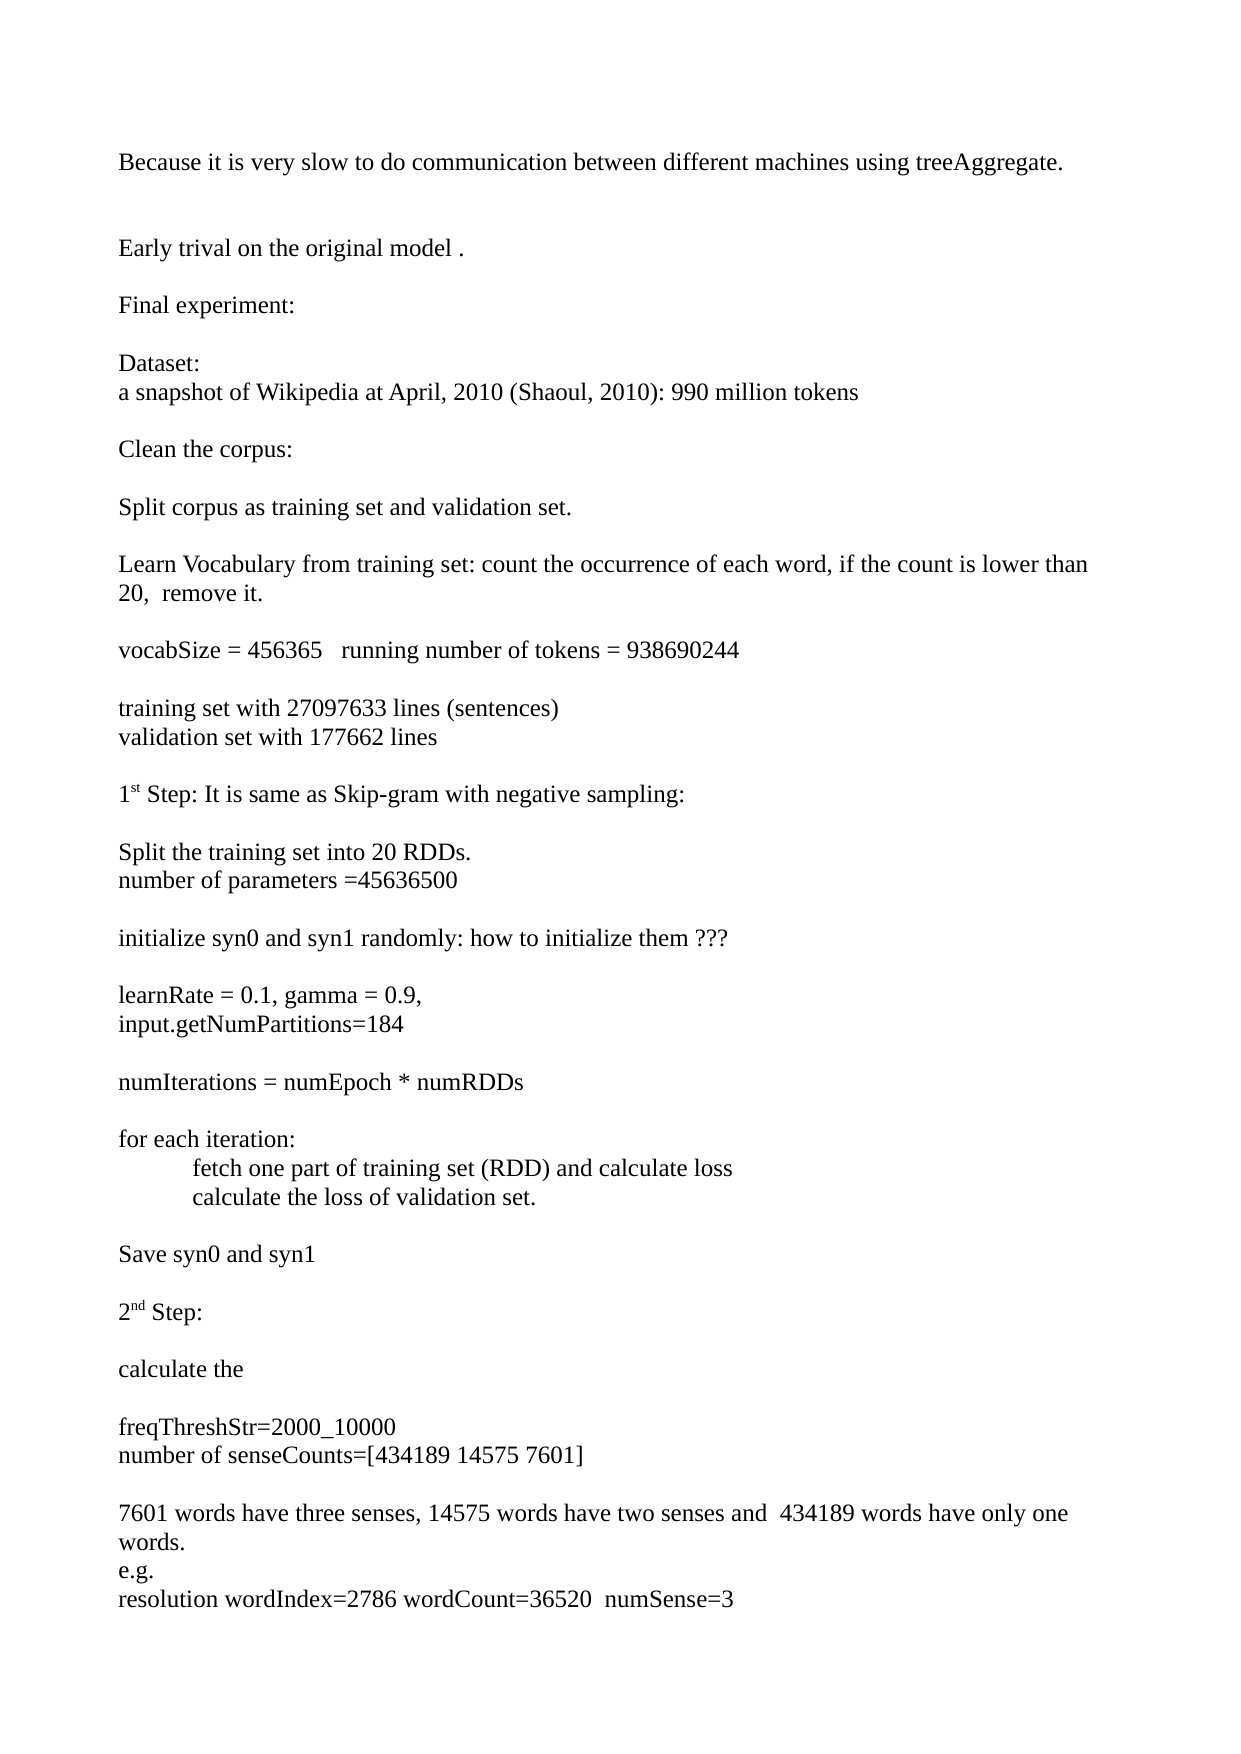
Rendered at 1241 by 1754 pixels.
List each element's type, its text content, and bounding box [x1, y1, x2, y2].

text 1st Step: It is same as Skip-gram with negative sampling: [118, 779, 1122, 808]
text initialize syn0 and syn1 randomly: how to initialize them ??? [118, 923, 1122, 952]
text input.getNumPartitions=184 [118, 1009, 1122, 1038]
text Clean the corpus: [118, 434, 1122, 463]
text Save syn0 and syn1 [118, 1239, 1122, 1268]
text e.g. [118, 1556, 1122, 1584]
text training set with 27097633 lines (sentences) [118, 693, 1122, 722]
text for each iteration: [118, 1124, 1122, 1153]
text fetch one part of training set (RDD) and calculate loss [118, 1153, 1122, 1182]
text 7601 words have three senses, 14575 words have two senses and 434189 words have only one words. [118, 1498, 1122, 1556]
text 2nd Step: [118, 1297, 1122, 1326]
text number of senseCounts=[434189 14575 7601] [118, 1441, 1122, 1469]
text Final experiment: [118, 291, 1122, 319]
text Because it is very slow to do communication between different machines using treeAggregate. [118, 147, 1122, 176]
text a snapshot of Wikipedia at April, 2010 (Shaoul, 2010): 990 million tokens [118, 377, 1122, 406]
text Split corpus as training set and validation set. [118, 492, 1122, 521]
text validation set with 177662 lines [118, 722, 1122, 751]
text numIterations = numEpoch * numRDDs [118, 1067, 1122, 1096]
text vocabSize = 456365 running number of tokens = 938690244 [118, 636, 1122, 664]
text freqThreshStr=2000_10000 [118, 1412, 1122, 1441]
text number of parameters =45636500 [118, 866, 1122, 894]
text resolution wordIndex=2786 wordCount=36520 numSense=3 [118, 1584, 1122, 1613]
text Early trival on the original model . [118, 233, 1122, 262]
text calculate the loss of validation set. [118, 1182, 1122, 1211]
text Learn Vocabulary from training set: count the occurrence of each word, if the count is lower than 20, remove it. [118, 549, 1122, 607]
text Split the training set into 20 RDDs. [118, 837, 1122, 866]
text learnRate = 0.1, gamma = 0.9, [118, 981, 1122, 1009]
text Dataset: [118, 348, 1122, 377]
text calculate the [118, 1354, 1122, 1383]
